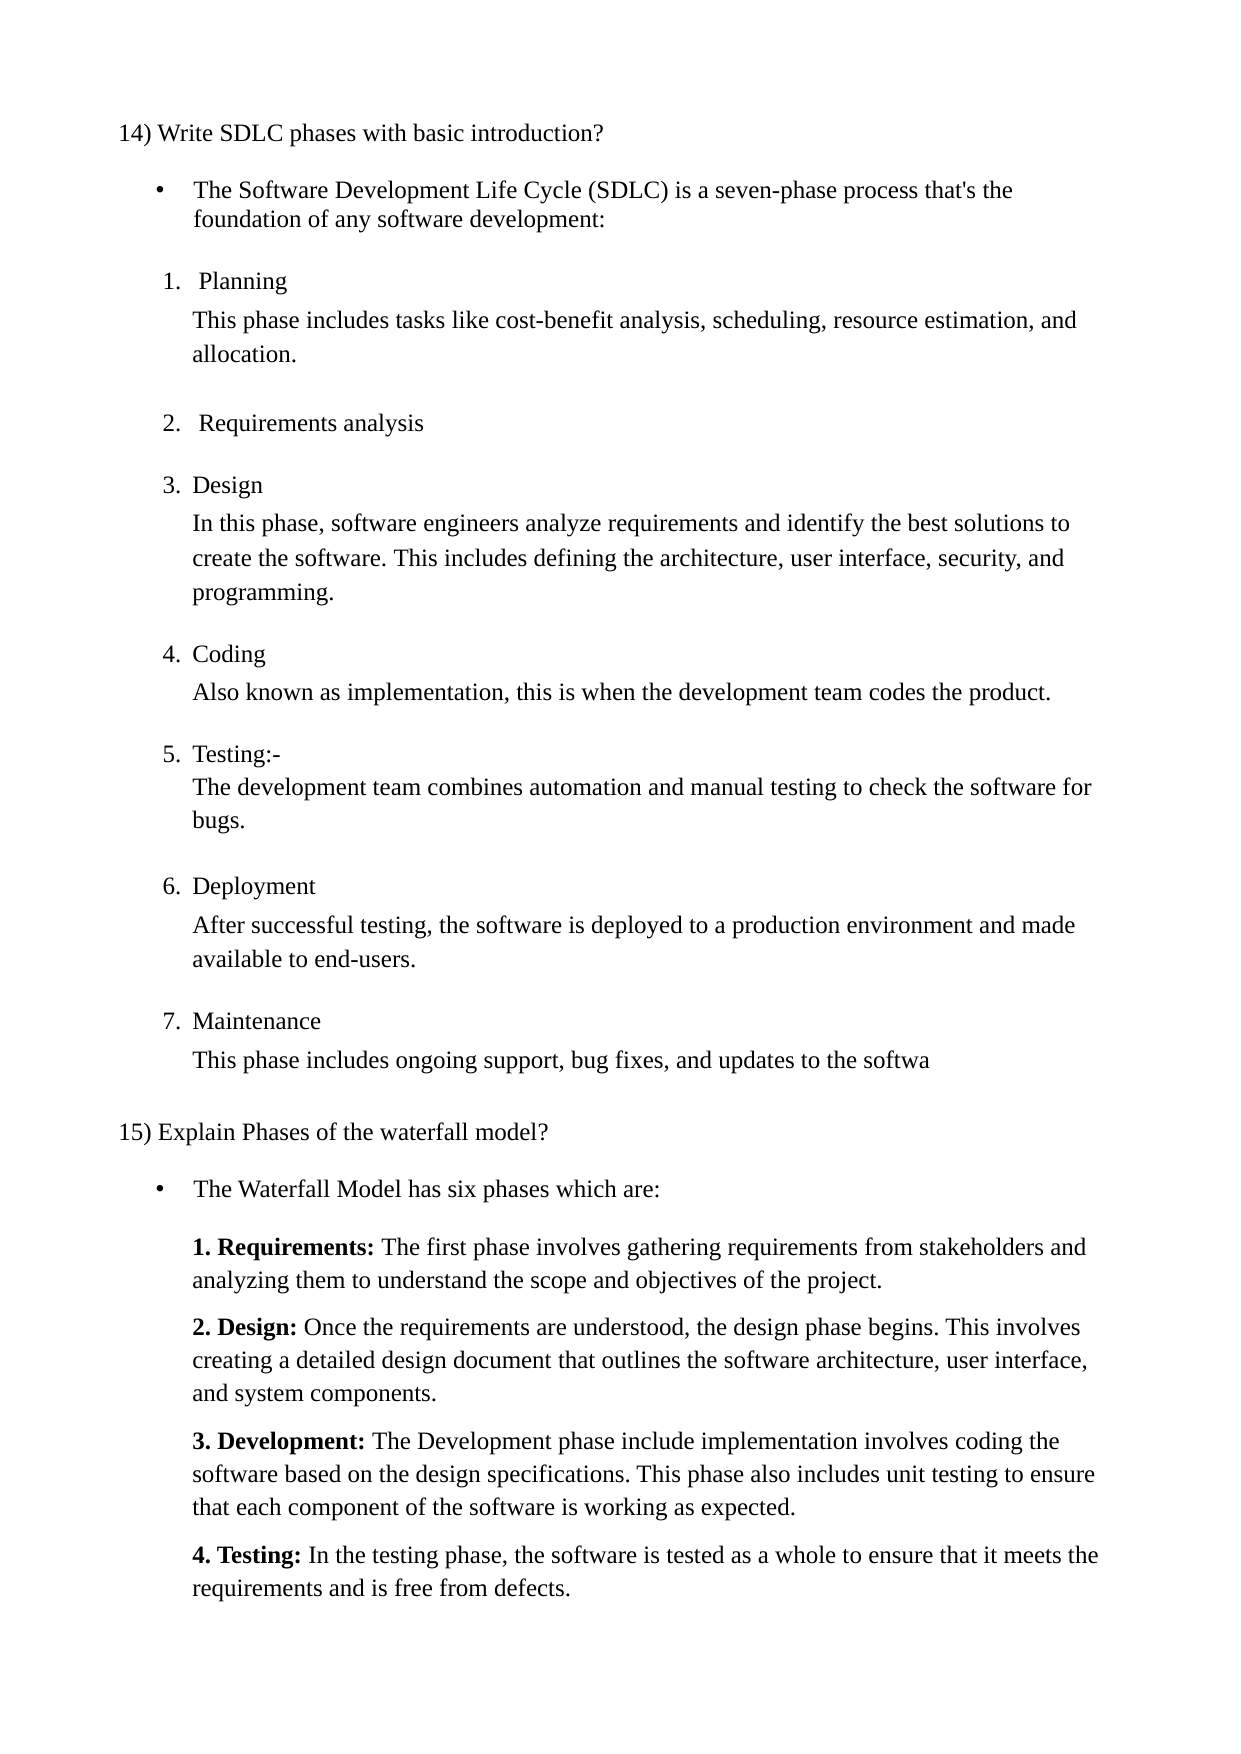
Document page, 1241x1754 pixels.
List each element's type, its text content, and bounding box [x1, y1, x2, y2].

list The Waterfall Model has six phases which are: [156, 1174, 1122, 1203]
list Testing:- [192, 739, 1122, 768]
list Design [192, 470, 1122, 498]
list This phase includes ongoing support, bug fixes, and updates to the softwa [192, 1039, 1122, 1073]
text 1. Requirements: The first phase involves gathering requirements from stakeholders and analyzing them to understand the scope and objectives of the project. [192, 1232, 1122, 1294]
list Requirements analysis [192, 402, 1122, 437]
text 15) Explain Phases of the waterfall model? [118, 1117, 1122, 1146]
list Maintenance [192, 1006, 1122, 1035]
list After successful testing, the software is deployed to a production environment and made available to end-users. [192, 904, 1122, 973]
text 2. Design: Once the requirements are understood, the design phase begins. This involves creating a detailed design document that outlines the software architecture, user interface, and system components. [192, 1312, 1122, 1407]
list The Software Development Life Cycle (SDLC) is a seven-phase process that's the foundation of any software development: [156, 176, 1122, 233]
list Coding [192, 639, 1122, 668]
text 14) Write SDLC phases with basic introduction? [118, 118, 1122, 147]
list Planning [192, 266, 1122, 295]
list The development team combines automation and manual testing to check the software for bugs. [192, 772, 1122, 834]
list This phase includes tasks like cost-benefit analysis, scheduling, resource estimation, and allocation. [192, 299, 1122, 368]
list Deployment [192, 871, 1122, 900]
list Also known as implementation, this is when the development team codes the product. [192, 672, 1122, 706]
text 3. Development: The Development phase include implementation involves coding the software based on the design specifications. This phase also includes unit testing to ensure that each component of the software is working as expected. [192, 1426, 1122, 1521]
list In this phase, software engineers analyze requirements and identify the best solutions to create the software. This includes defining the architecture, user interface, security, and programming. [192, 503, 1122, 606]
text 4. Testing: In the testing phase, the software is tested as a whole to ensure that it meets the requirements and is free from defects. [192, 1540, 1122, 1602]
